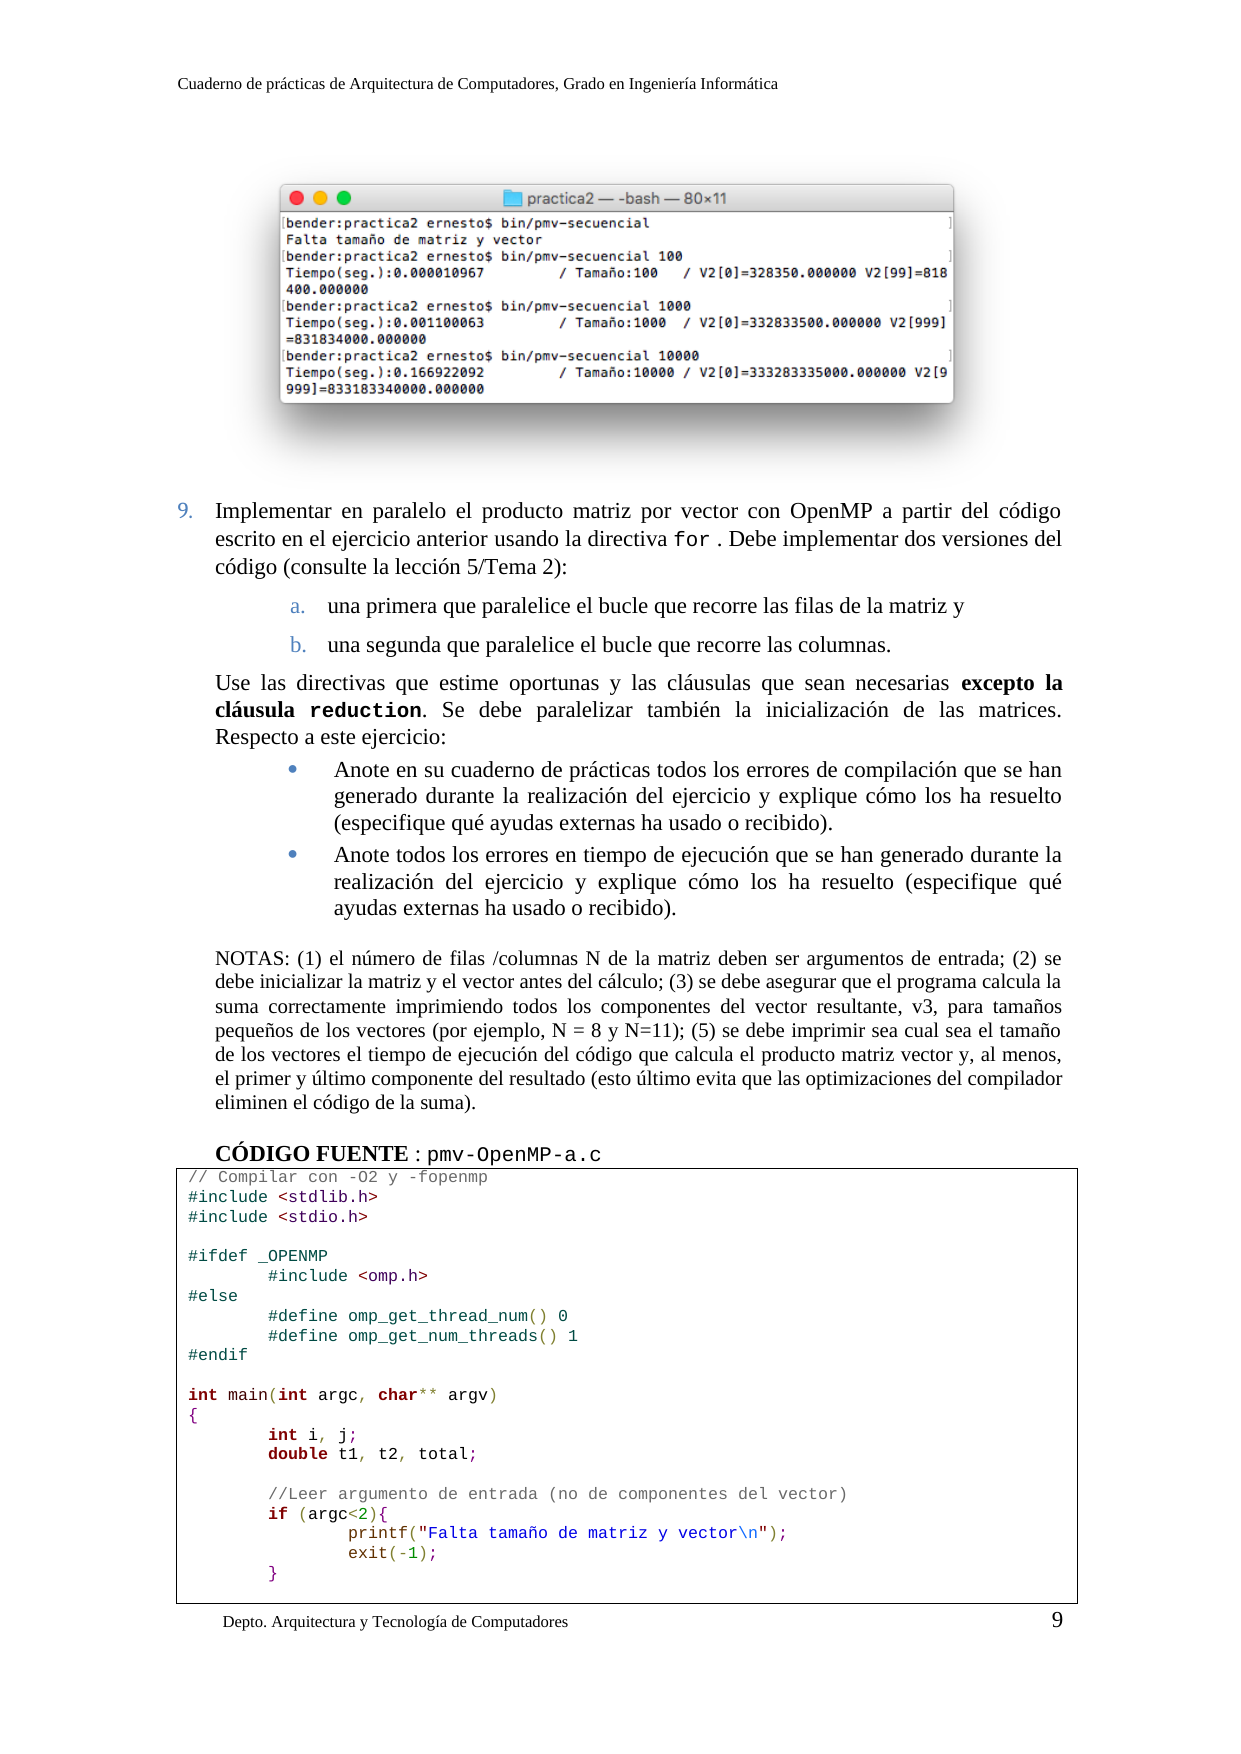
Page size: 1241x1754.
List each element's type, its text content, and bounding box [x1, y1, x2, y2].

list Anote todos los errores en tiempo de ejecución que se han generado durante la realización del ejercicio y explique cómo los ha resuelto (especifique qué ayudas externas ha usado o recibido). [288, 841, 1063, 920]
list NOTAS: (1) el número de filas /columnas N de la matriz deben ser argumentos de entrada; (2) se debe inicializar la matriz y el vector antes del cálculo; (3) se debe asegurar que el programa calcula la suma correctamente imprimiendo todos los componentes del vector resultante, v3, para tamaños pequeños de los vectores (por ejemplo, N = 8 y N=11); (5) se debe imprimir sea cual sea el tamaño de los vectores el tiempo de ejecución del código que calcula el producto matriz vector y, al menos, el primer y último componente del resultado (esto último evita que las optimizaciones del compilador eliminen el código de la suma). [215, 945, 1063, 1114]
list una primera que paralelice el bucle que recorre las filas de la matriz y [290, 592, 1063, 618]
list Use las directivas que estime oportunas y las cláusulas que sean necesarias excepto la cláusula reduction. Se debe paralelizar también la inicialización de las matrices. Respecto a este ejercicio: [215, 669, 1063, 750]
list una segunda que paralelice el bucle que recorre las columnas. [290, 631, 1063, 657]
table_header // Compilar con -O2 y -fopenmp #include <stdlib.h> #include <stdio.h> #ifdef _OPENMP #include <omp.h> #else #define omp_get_thread_num() 0 #define omp_get_num_threads() 1 #endif int main(int argc, char** argv) { int i, j; double t1, t2, total; //Leer argumento de entrada (no de componentes del vector) if (argc<2){ printf("Falta tamaño de matriz y vector\n"); exit(-1); } [177, 1169, 1077, 1603]
picture [214, 147, 1020, 498]
list Anote en su cuaderno de prácticas todos los errores de compilación que se han generado durante la realización del ejercicio y explique cómo los ha resuelto (especifique qué ayudas externas ha usado o recibido). [288, 756, 1063, 835]
list Implementar en paralelo el producto matriz por vector con OpenMP a partir del código escrito en el ejercicio anterior usando la directiva for . Debe implementar dos versiones del código (consulte la lección 5/Tema 2): [177, 148, 1063, 579]
text CÓDIGO FUENTE : pmv-OpenMP-a.c [215, 1140, 1063, 1168]
